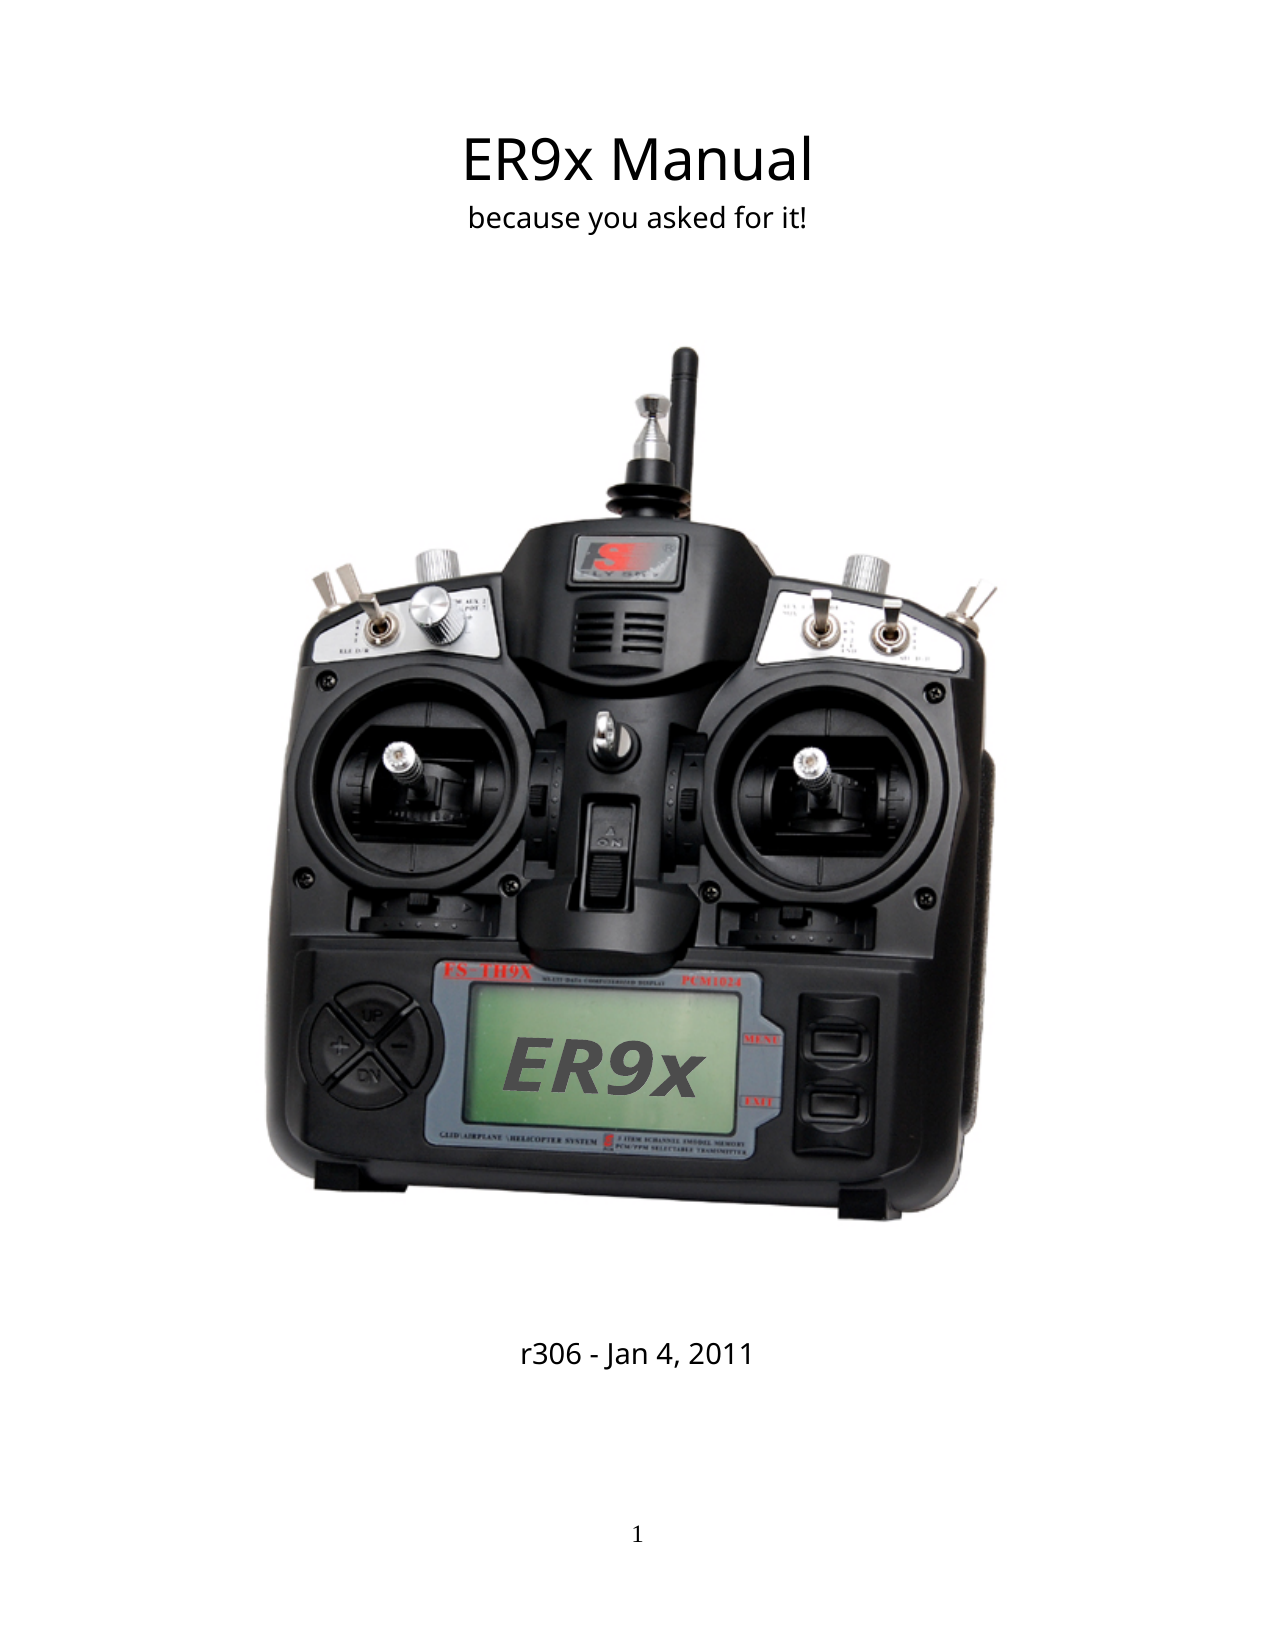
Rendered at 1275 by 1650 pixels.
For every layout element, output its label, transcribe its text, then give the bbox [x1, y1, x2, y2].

text ER9x Manual [118, 118, 1157, 198]
text because you asked for it! [118, 198, 1157, 237]
text r306 - Jan 4, 2011 [118, 1333, 1157, 1373]
picture [168, 316, 1107, 1255]
